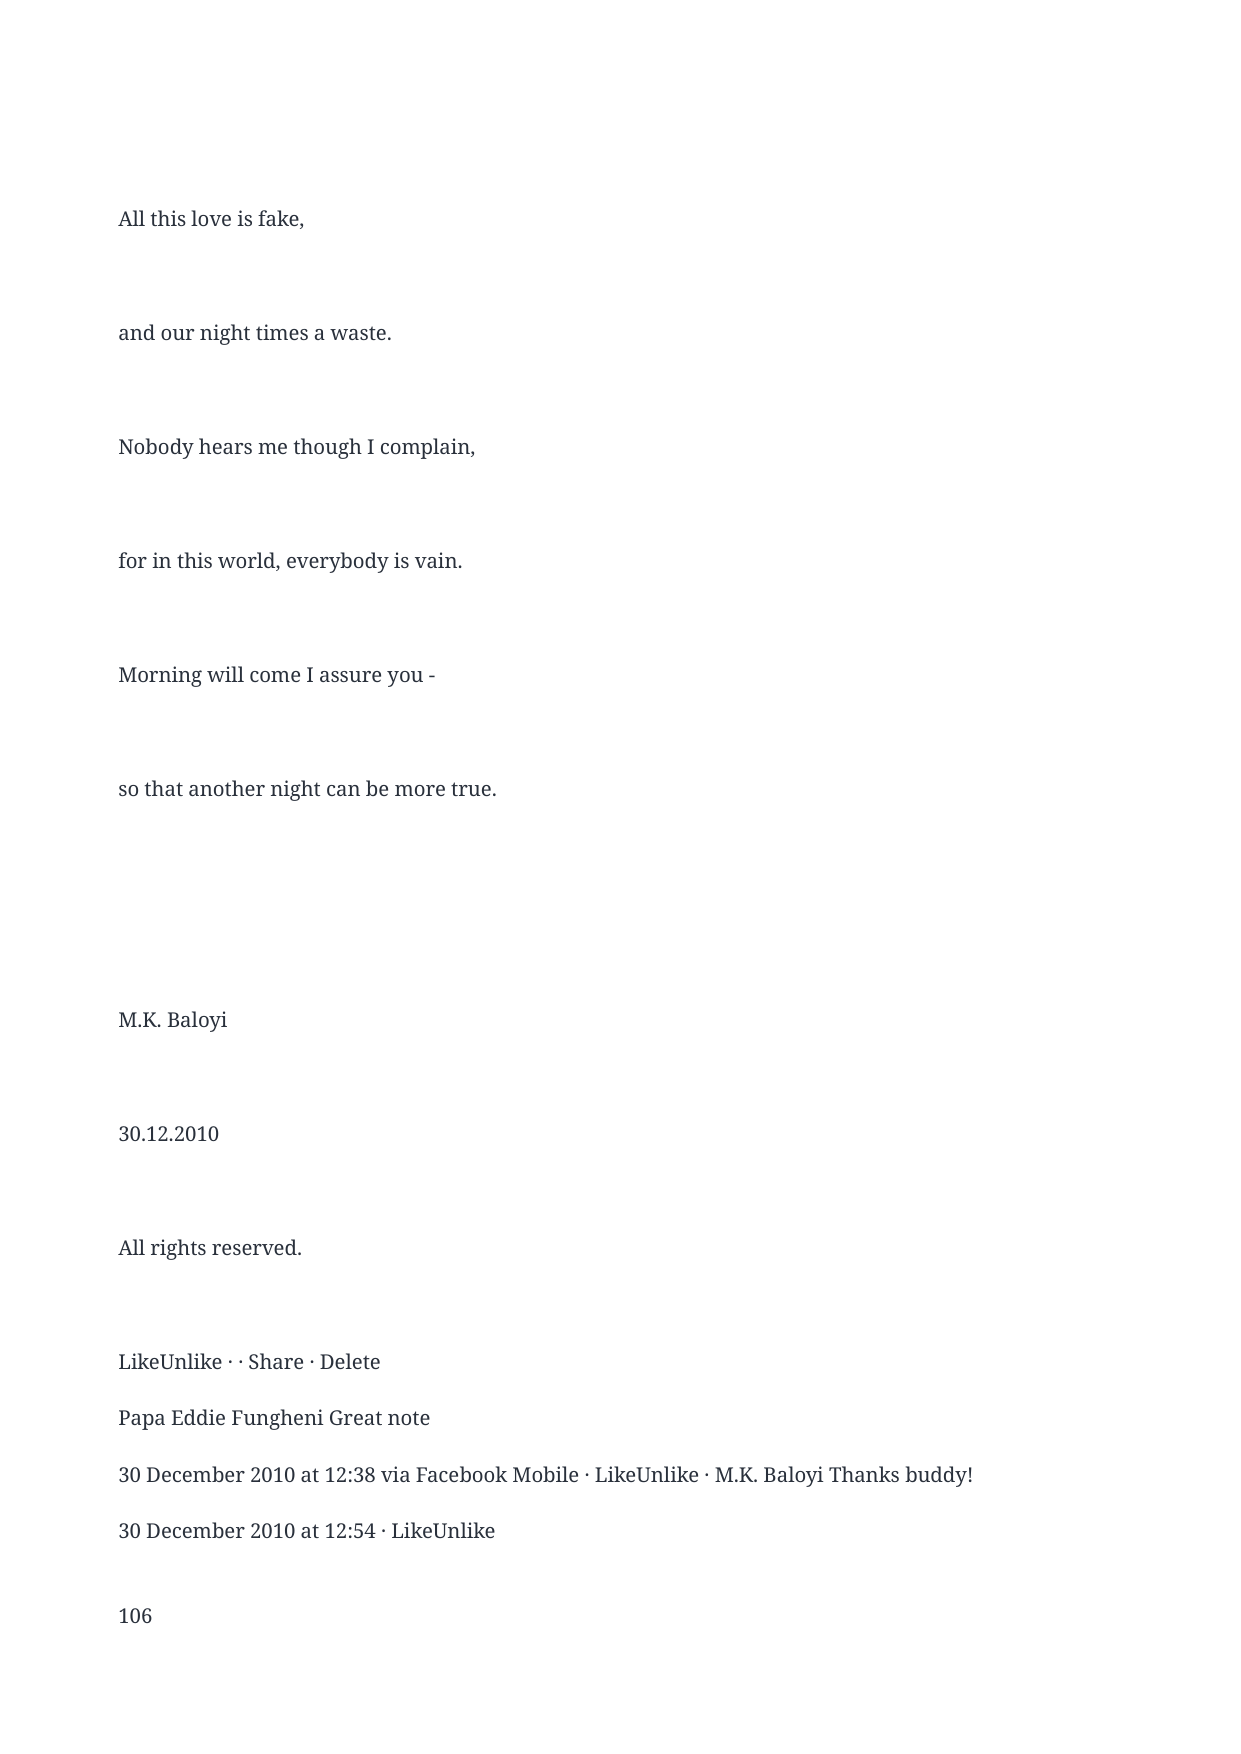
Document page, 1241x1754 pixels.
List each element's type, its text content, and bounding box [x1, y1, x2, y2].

text All this love is fake, and our night times a waste. Nobody hears me though I complain, for in this world, everybody is vain. Morning will come I assure you - so that another night can be more true.﻿ M.K. Baloyi 30.12.2010 All rights reserved. LikeUnlike · · Share · Delete Papa Eddie Fungheni Great note 30 December 2010 at 12:38 via Facebook Mobile · LikeUnlike · M.K. Baloyi Thanks buddy! 30 December 2010 at 12:54 · LikeUnlike 106 [118, 118, 1122, 1629]
